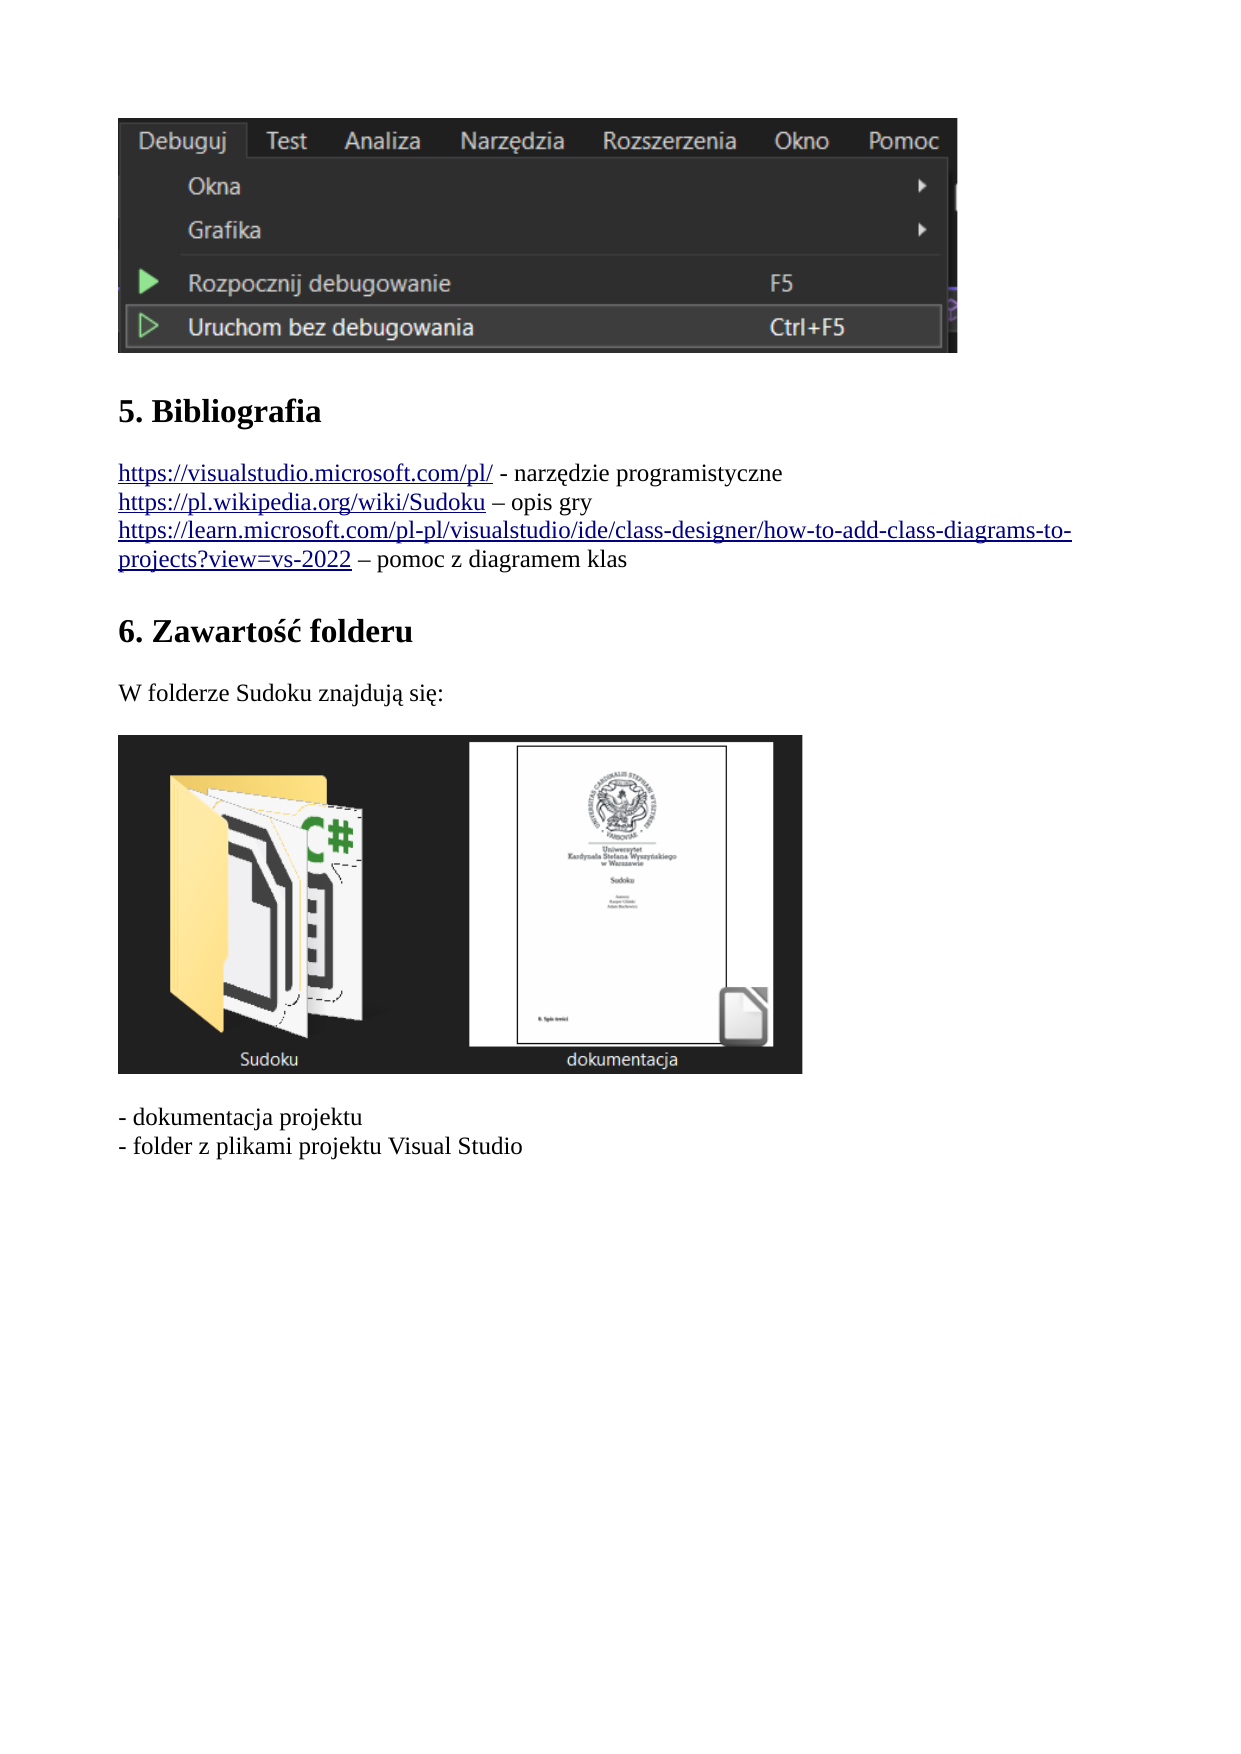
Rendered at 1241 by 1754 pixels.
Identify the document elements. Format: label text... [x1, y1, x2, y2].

text - folder z plikami projektu Visual Studio [118, 1131, 1122, 1160]
text W folderze Sudoku znajdują się: [118, 678, 1122, 707]
text https://visualstudio.microsoft.com/pl/ - narzędzie programistyczne [118, 458, 1122, 487]
text 6. Zawartość folderu [118, 611, 1122, 649]
text https://learn.microsoft.com/pl-pl/visualstudio/ide/class-designer/how-to-add-class-diagrams-to-projects?view=vs-2022 – pomoc z diagramem klas [118, 515, 1122, 573]
picture [118, 118, 958, 353]
text - dokumentacja projektu [118, 1102, 1122, 1131]
text 5. Bibliografia [118, 391, 1122, 429]
picture [118, 735, 803, 1074]
text https://pl.wikipedia.org/wiki/Sudoku – opis gry [118, 487, 1122, 515]
